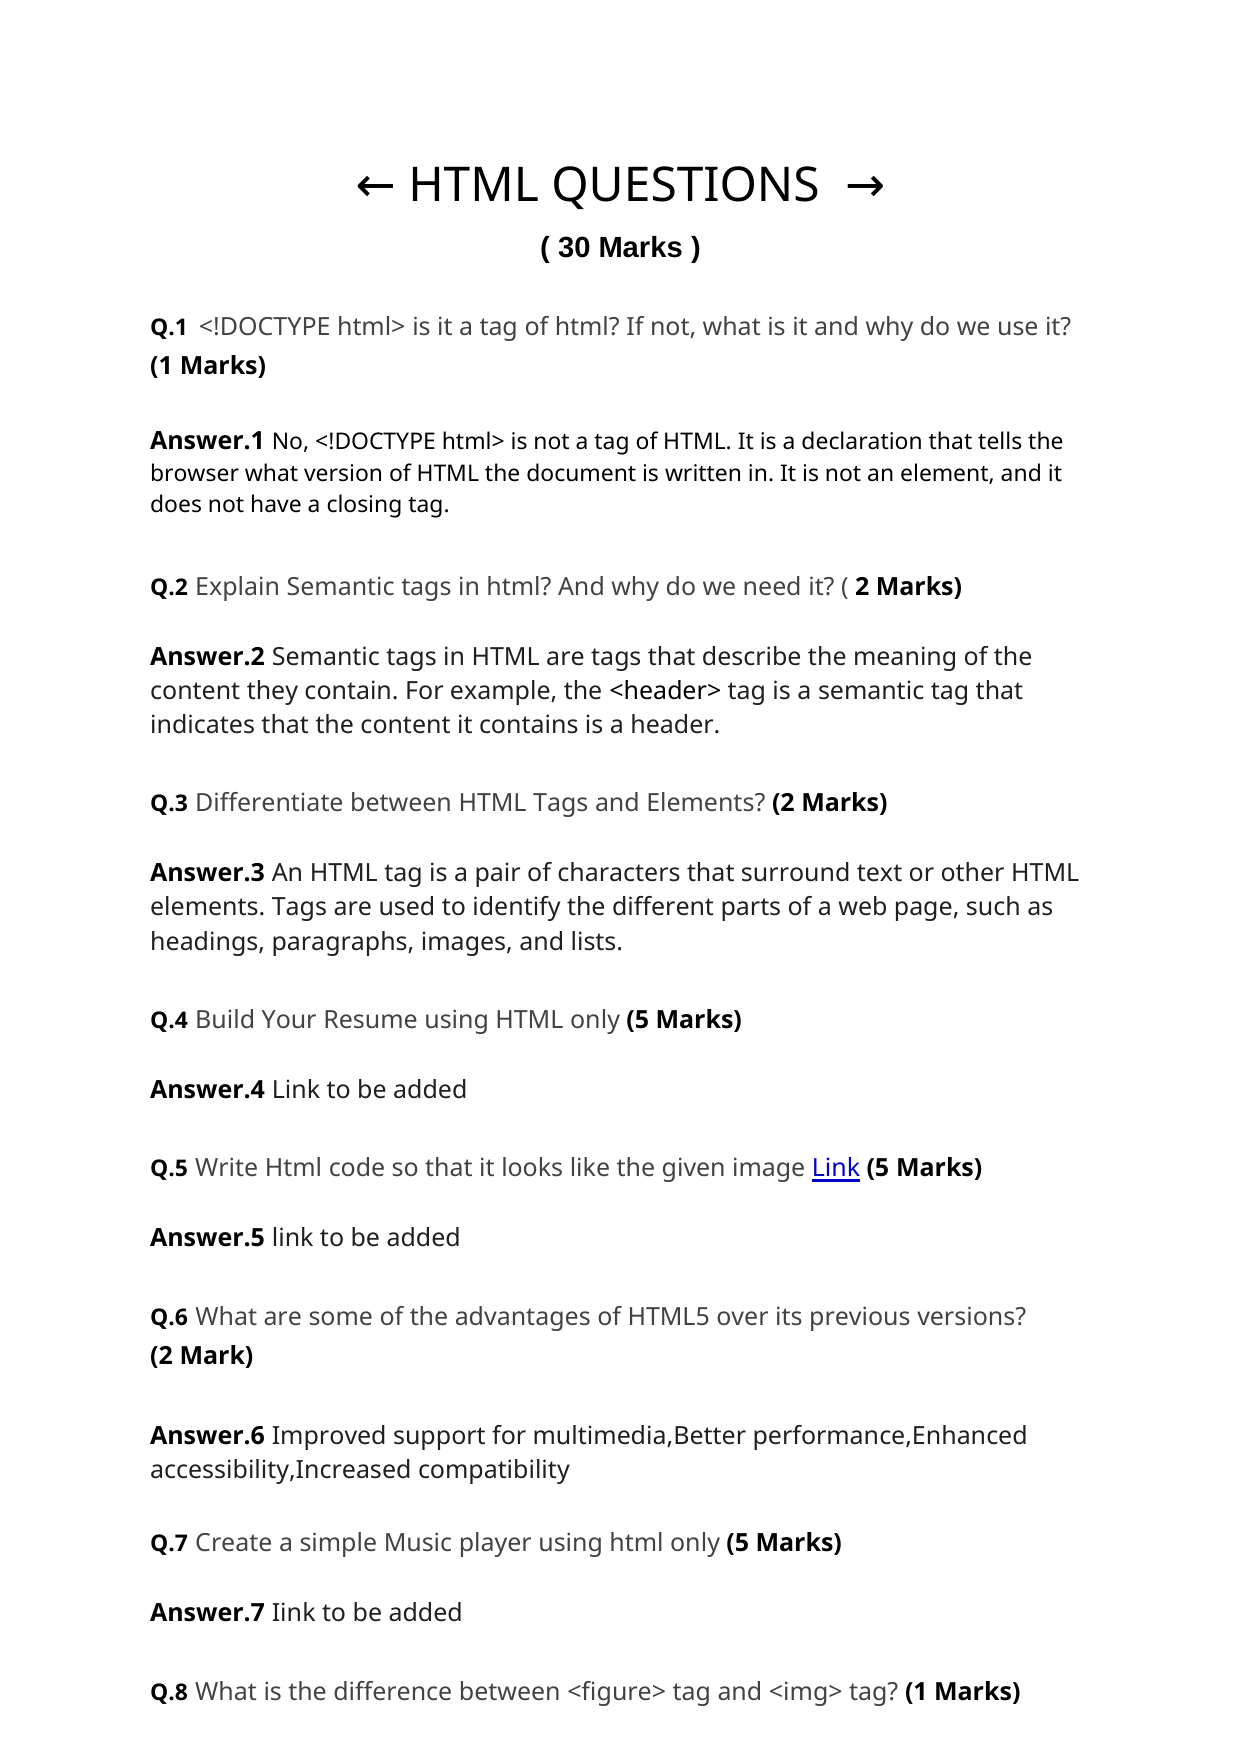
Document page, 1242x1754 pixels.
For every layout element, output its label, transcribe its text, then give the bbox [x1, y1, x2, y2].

text Answer.3 An HTML tag is a pair of characters that surround text or other HTML elements. Tags are used to identify the different parts of a web page, such as headings, paragraphs, images, and lists. [150, 855, 1104, 957]
text (1 Marks) [150, 347, 1104, 382]
text Answer.7 Iink to be added [150, 1595, 1104, 1629]
list <!DOCTYPE html> is it a tag of html? If not, what is it and why do we use it? [150, 308, 1104, 343]
text Answer.5 link to be added [150, 1220, 1104, 1254]
list What is the difference between <ﬁgure> tag and <img> tag? (1 Marks) [150, 1673, 1104, 1707]
text Answer.6 Improved support for multimedia,Better performance,Enhanced accessibility,Increased compatibility [150, 1417, 1104, 1486]
list Create a simple Music player using html only (5 Marks) [150, 1525, 1104, 1559]
list Write Html code so that it looks like the given image Link (5 Marks) [150, 1150, 1104, 1184]
text ← HTML QUESTIONS → [304, 150, 936, 215]
list Build Your Resume using HTML only (5 Marks) [150, 1001, 1104, 1035]
text ( 30 Marks ) [304, 230, 936, 263]
text Answer.4 Link to be added [150, 1072, 1104, 1106]
text Answer.2 Semantic tags in HTML are tags that describe the meaning of the content they contain. For example, the <header> tag is a semantic tag that indicates that the content it contains is a header. [150, 638, 1104, 741]
list What are some of the advantages of HTML5 over its previous versions? (2 Mark) [150, 1298, 1027, 1372]
list Differentiate between HTML Tags and Elements? (2 Marks) [150, 785, 1104, 819]
list Explain Semantic tags in html? And why do we need it? ( 2 Marks) [150, 568, 1104, 602]
text Answer.1 No, <!DOCTYPE html> is not a tag of HTML. It is a declaration that tells the browser what version of HTML the document is written in. It is not an element, and it does not have a closing tag. [150, 423, 1104, 519]
